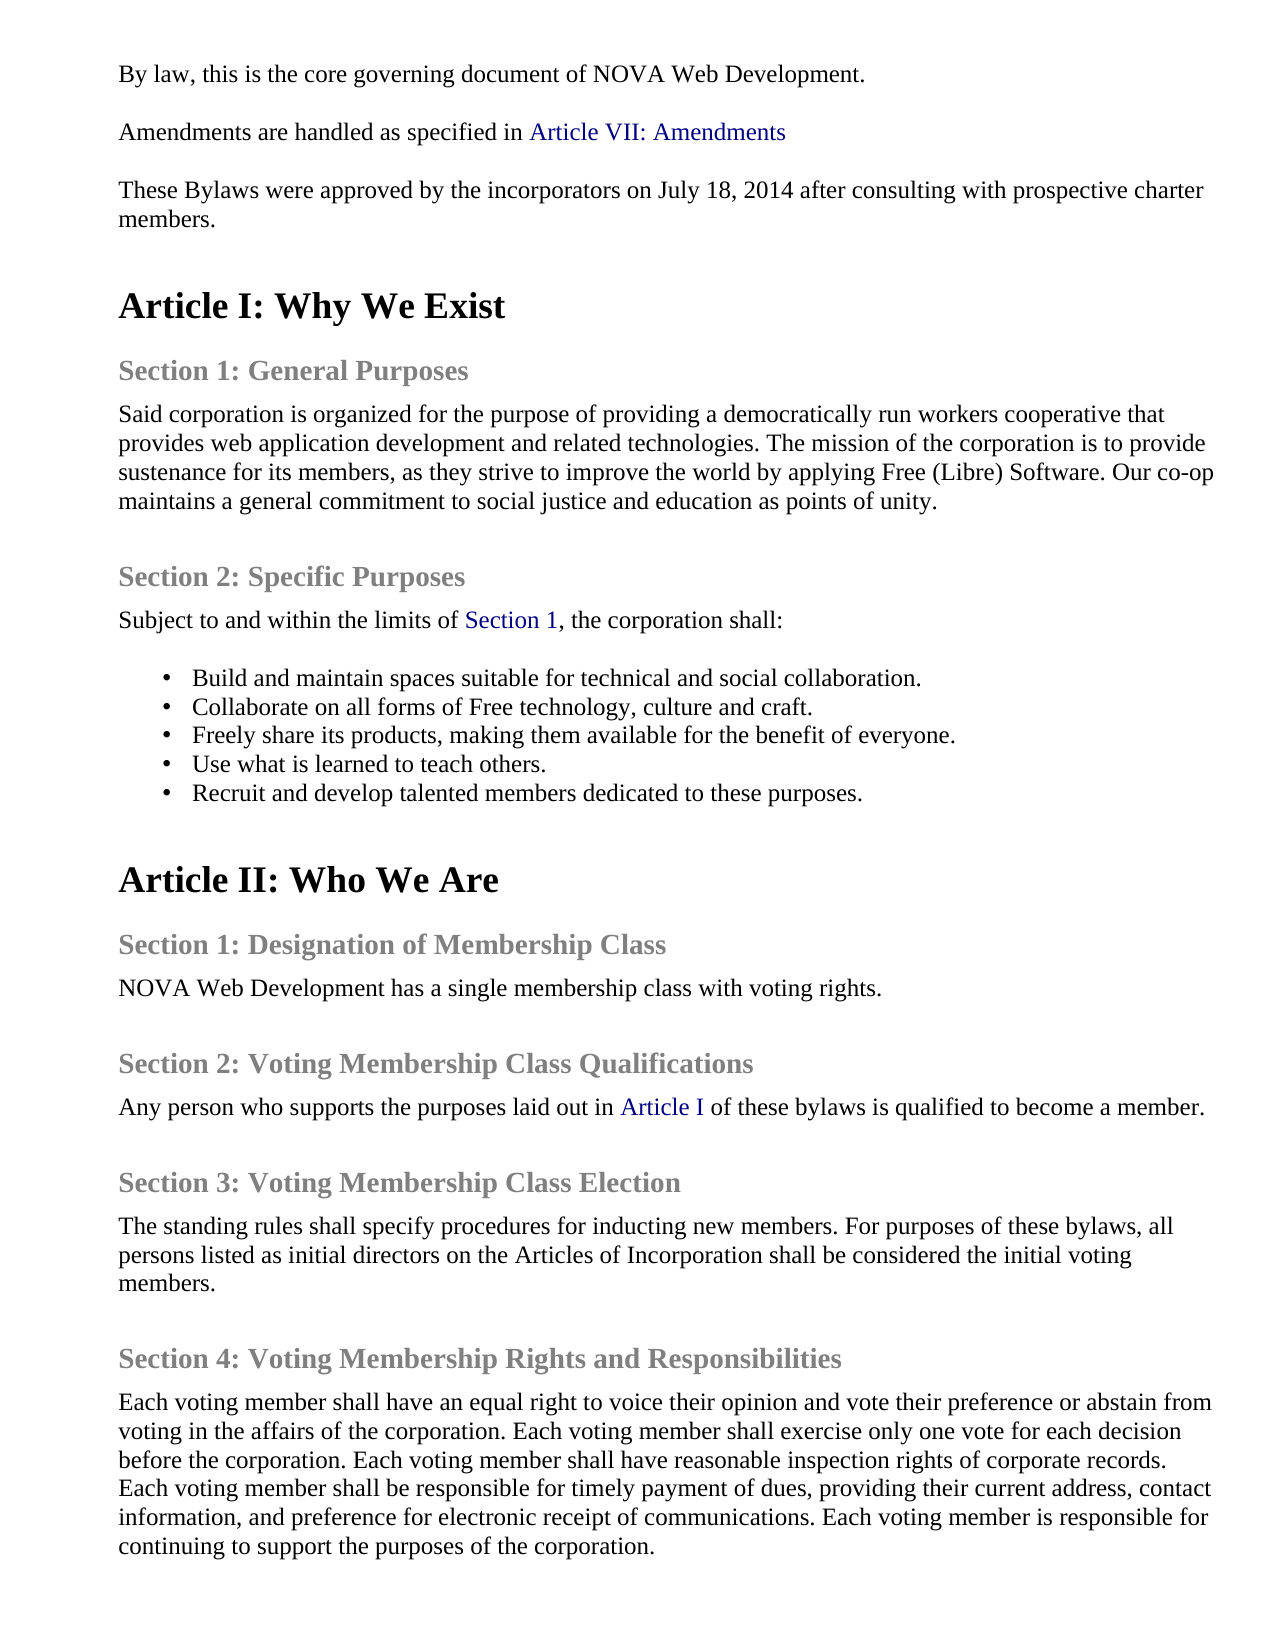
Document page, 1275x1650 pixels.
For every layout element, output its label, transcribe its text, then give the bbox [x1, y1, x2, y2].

list Build and maintain spaces suitable for technical and social collaboration. [162, 663, 1216, 692]
list Recruit and develop talented members dedicated to these purposes. [162, 778, 1216, 807]
text These Bylaws were approved by the incorporators on July 18, 2014 after consulting with prospective charter members. [118, 176, 1216, 233]
subtitle Section 1: Designation of Membership Class [118, 927, 1216, 961]
text By law, this is the core governing document of NOVA Web Development. [118, 59, 1216, 88]
text NOVA Web Development has a single membership class with voting rights. [118, 973, 1216, 1002]
subtitle Section 2: Specific Purposes [118, 559, 1216, 592]
subtitle Section 2: Voting Membership Class Qualifications [118, 1046, 1216, 1079]
list Freely share its products, making them available for the benefit of everyone. [162, 720, 1216, 749]
text The standing rules shall specify procedures for inducting new members. For purposes of these bylaws, all persons listed as initial directors on the Articles of Incorporation shall be considered the initial voting members. [118, 1211, 1216, 1297]
subtitle Section 1: General Purposes [118, 353, 1216, 387]
text Any person who supports the purposes laid out in Article I of these bylaws is qualified to become a member. [118, 1092, 1216, 1121]
list Use what is learned to teach others. [162, 749, 1216, 778]
text Said corporation is organized for the purpose of providing a democratically run workers cooperative that provides web application development and related technologies. The mission of the corporation is to provide sustenance for its members, as they strive to improve the world by applying Free (Libre) Software. Our co-op maintains a general commitment to social justice and education as points of unity. [118, 399, 1216, 514]
list Collaborate on all forms of Free technology, culture and craft. [162, 692, 1216, 720]
text Subject to and within the limits of Section 1, the corporation shall: [118, 605, 1216, 633]
text Amendments are handled as specified in Article VII: Amendments [118, 117, 1216, 146]
text Each voting member shall have an equal right to voice their opinion and vote their preference or abstain from voting in the affairs of the corporation. Each voting member shall exercise only one vote for each decision before the corporation. Each voting member shall have reasonable inspection rights of corporate records. Each voting member shall be responsible for timely payment of dues, providing their current address, contact information, and preference for electronic receipt of communications. Each voting member is responsible for continuing to support the purposes of the corporation. [118, 1387, 1216, 1560]
subtitle Article II: Who We Are [118, 857, 1216, 900]
subtitle Section 3: Voting Membership Class Election [118, 1165, 1216, 1198]
subtitle Article I: Why We Exist [118, 283, 1216, 326]
subtitle Section 4: Voting Membership Rights and Responsibilities [118, 1341, 1216, 1375]
